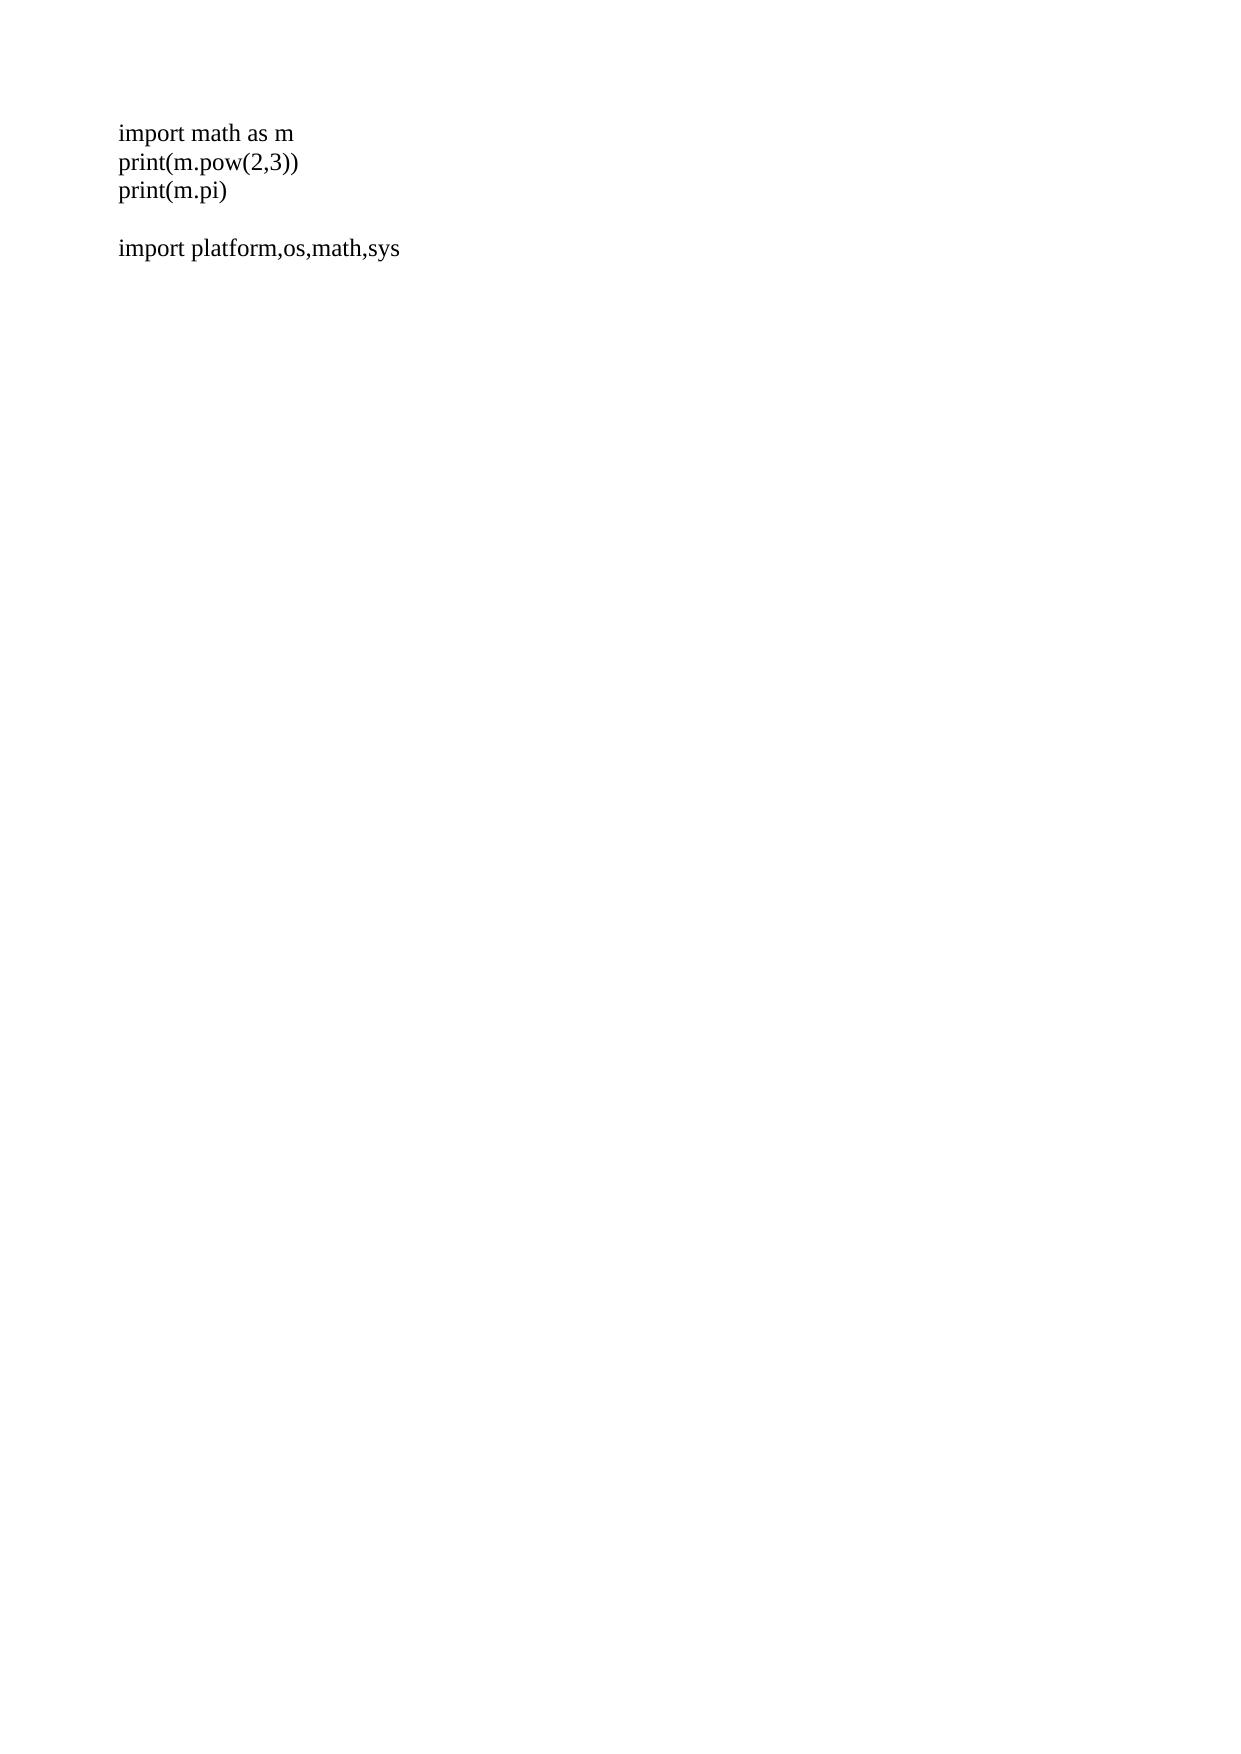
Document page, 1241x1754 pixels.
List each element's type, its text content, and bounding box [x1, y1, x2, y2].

text import math as m [118, 118, 1122, 147]
text print(m.pi) [118, 176, 1122, 204]
text import platform,os,math,sys [118, 233, 1122, 262]
text print(m.pow(2,3)) [118, 147, 1122, 176]
